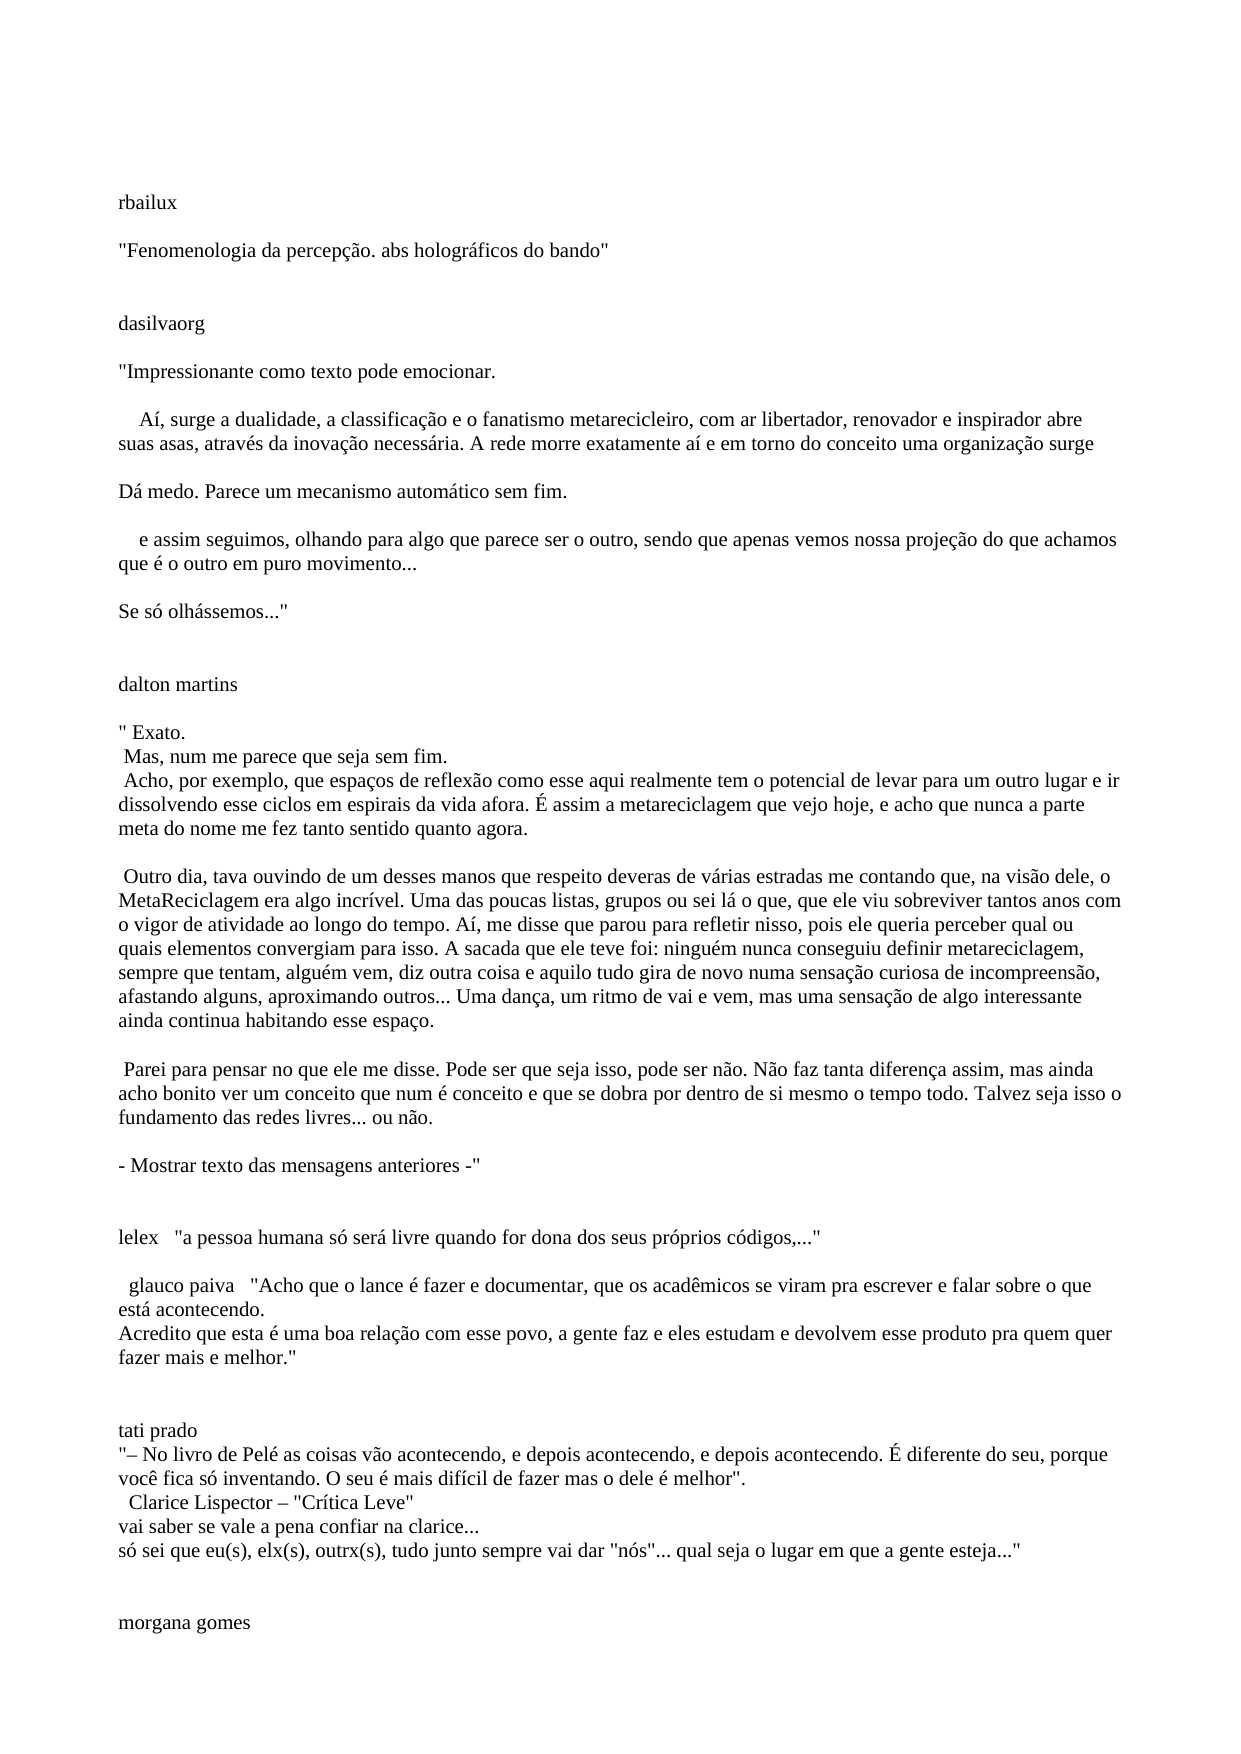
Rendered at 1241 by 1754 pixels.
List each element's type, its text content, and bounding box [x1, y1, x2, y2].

text Se só olhássemos..." [118, 599, 1122, 623]
text e assim seguimos, olhando para algo que parece ser o outro, sendo que apenas vemos nossa projeção do que achamos que é o outro em puro movimento... [118, 527, 1122, 575]
text - Mostrar texto das mensagens anteriores -" [118, 1153, 1122, 1177]
text Parei para pensar no que ele me disse. Pode ser que seja isso, pode ser não. Não faz tanta diferença assim, mas ainda acho bonito ver um conceito que num é conceito e que se dobra por dentro de si mesmo o tempo todo. Talvez seja isso o fundamento das redes livres... ou não. [118, 1057, 1122, 1129]
text Aí, surge a dualidade, a classificação e o fanatismo metarecicleiro, com ar libertador, renovador e inspirador abre suas asas, através da inovação necessária. A rede morre exatamente aí e em torno do conceito uma organização surge [118, 407, 1122, 455]
text só sei que eu(s), elx(s), outrx(s), tudo junto sempre vai dar "nós"... qual seja o lugar em que a gente esteja..." [118, 1538, 1122, 1562]
text Acho, por exemplo, que espaços de reflexão como esse aqui realmente tem o potencial de levar para um outro lugar e ir dissolvendo esse ciclos em espirais da vida afora. É assim a metareciclagem que vejo hoje, e acho que nunca a parte meta do nome me fez tanto sentido quanto agora. [118, 768, 1122, 840]
text Clarice Lispector – "Crítica Leve" [118, 1490, 1122, 1514]
text Dá medo. Parece um mecanismo automático sem fim. [118, 479, 1122, 503]
text rbailux [118, 190, 1122, 214]
text glauco paiva "Acho que o lance é fazer e documentar, que os acadêmicos se viram pra escrever e falar sobre o que está acontecendo. [118, 1273, 1122, 1321]
text "Impressionante como texto pode emocionar. [118, 359, 1122, 383]
text tati prado [118, 1417, 1122, 1442]
text morgana gomes [118, 1610, 1122, 1634]
text "– No livro de Pelé as coisas vão acontecendo, e depois acontecendo, e depois acontecendo. É diferente do seu, porque você fica só inventando. O seu é mais difícil de fazer mas o dele é melhor". [118, 1442, 1122, 1490]
text " Exato. [118, 720, 1122, 744]
text dasilvaorg [118, 311, 1122, 335]
text vai saber se vale a pena confiar na clarice... [118, 1514, 1122, 1538]
text Mas, num me parece que seja sem fim. [118, 744, 1122, 768]
text lelex "a pessoa humana só será livre quando for dona dos seus próprios códigos,..." [118, 1225, 1122, 1249]
text Outro dia, tava ouvindo de um desses manos que respeito deveras de várias estradas me contando que, na visão dele, o MetaReciclagem era algo incrível. Uma das poucas listas, grupos ou sei lá o que, que ele viu sobreviver tantos anos com o vigor de atividade ao longo do tempo. Aí, me disse que parou para refletir nisso, pois ele queria perceber qual ou quais elementos convergiam para isso. A sacada que ele teve foi: ninguém nunca conseguiu definir metareciclagem, sempre que tentam, alguém vem, diz outra coisa e aquilo tudo gira de novo numa sensação curiosa de incompreensão, afastando alguns, aproximando outros... Uma dança, um ritmo de vai e vem, mas uma sensação de algo interessante ainda continua habitando esse espaço. [118, 864, 1122, 1032]
text "Fenomenologia da percepção. abs holográficos do bando" [118, 238, 1122, 262]
text dalton martins [118, 672, 1122, 696]
text Acredito que esta é uma boa relação com esse povo, a gente faz e eles estudam e devolvem esse produto pra quem quer fazer mais e melhor." [118, 1321, 1122, 1369]
